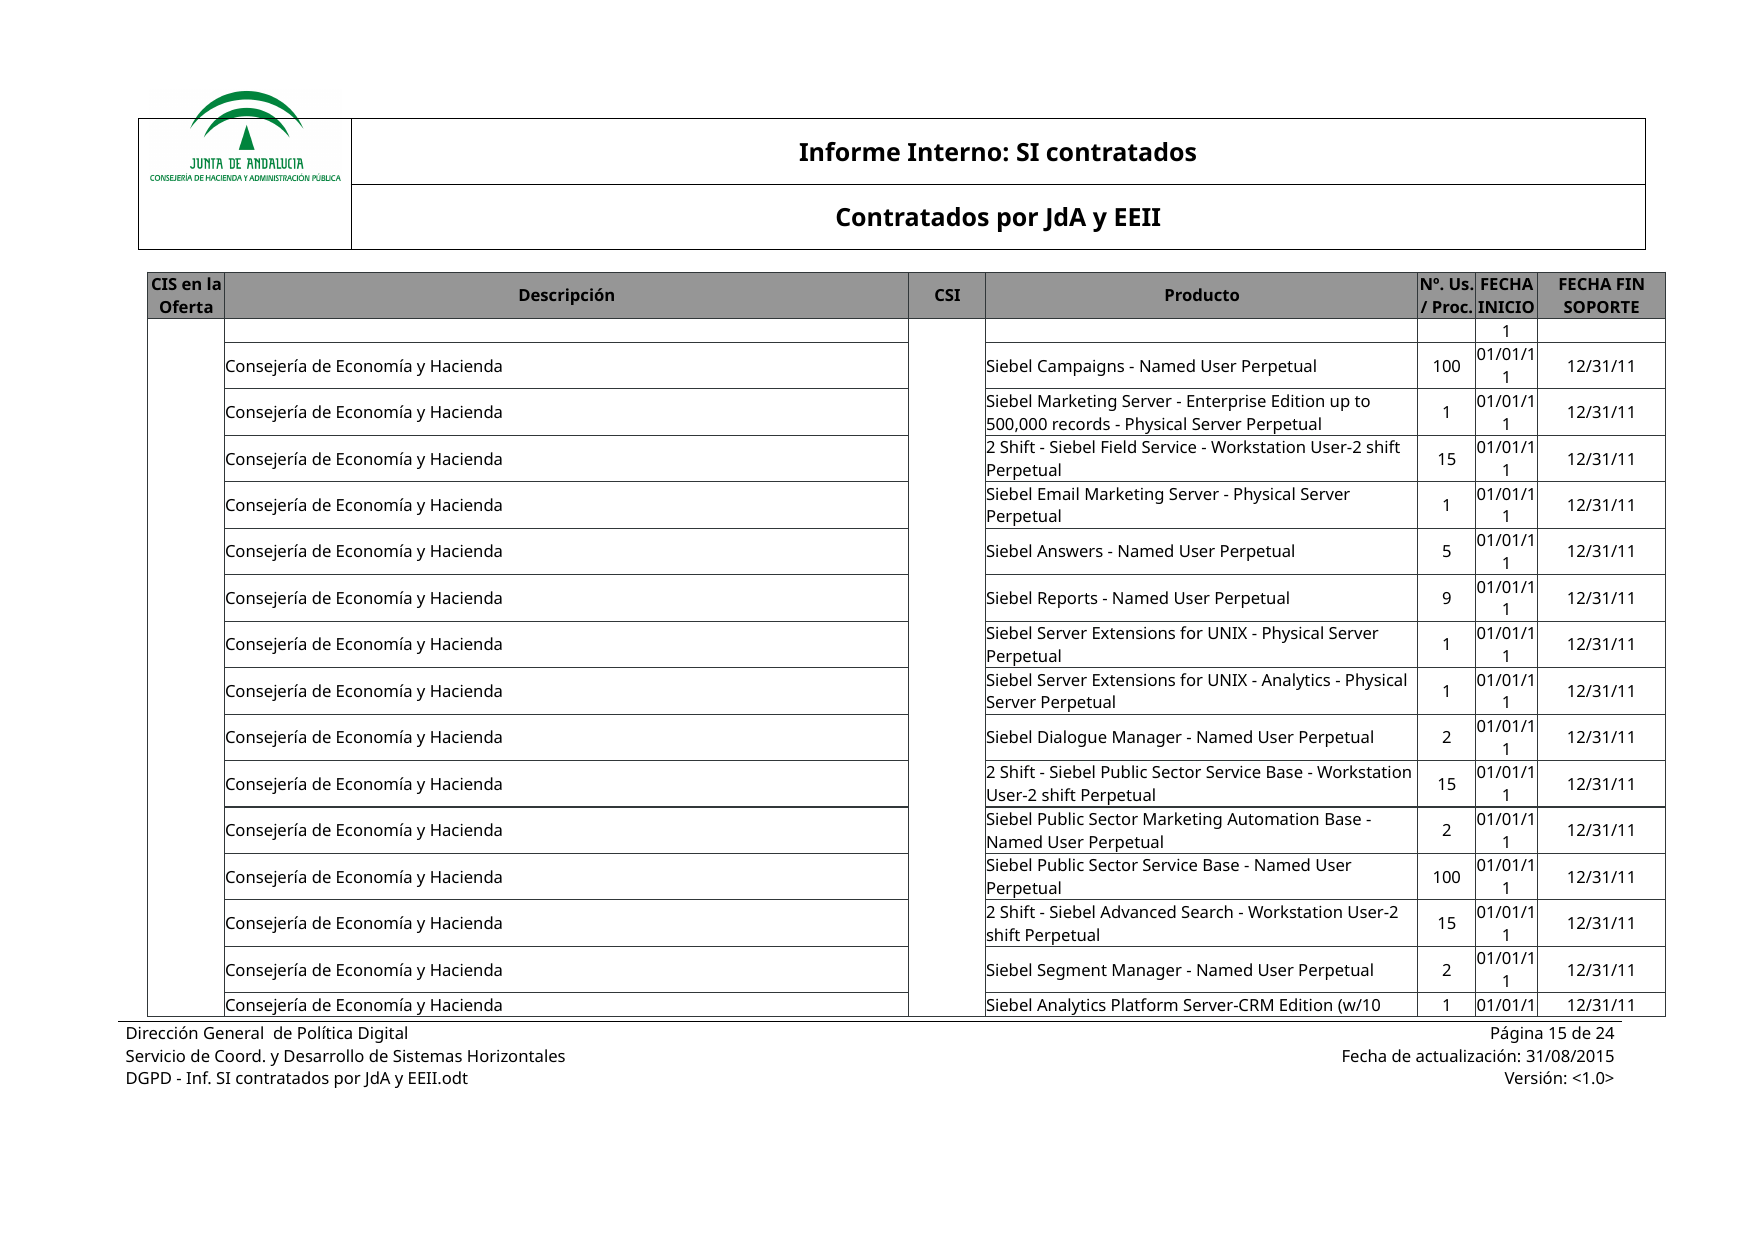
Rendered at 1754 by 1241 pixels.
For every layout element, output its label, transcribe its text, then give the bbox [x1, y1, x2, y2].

table_cell 31/12/11 [1538, 482, 1665, 528]
table_cell 31/12/11 [1538, 436, 1665, 481]
table_cell 01/01/11 [1476, 808, 1537, 853]
table_cell 15 [1418, 900, 1475, 946]
table_cell 01/01/11 [1476, 947, 1537, 992]
table_cell 1 [1418, 389, 1475, 435]
table_cell Consejería de Economía y Hacienda [225, 854, 908, 899]
table_cell Siebel Server Extensions for UNIX - Physical Server Perpetual [986, 622, 1417, 667]
table_cell Consejería de Economía y Hacienda [225, 482, 908, 528]
table_cell 2 [1418, 947, 1475, 992]
table_cell 1 [1418, 622, 1475, 667]
table_cell 5 [1418, 529, 1475, 574]
table_cell 1 [1418, 482, 1475, 528]
table_header Producto [986, 273, 1417, 318]
table_cell 01/01/11 [1476, 575, 1537, 621]
table_cell [1418, 319, 1475, 342]
table_cell 1 [1476, 319, 1537, 342]
table_cell 100 [1418, 343, 1475, 388]
table_cell 31/12/11 [1538, 761, 1665, 806]
table_cell 01/01/11 [1476, 529, 1537, 574]
table_cell 31/12/11 [1538, 343, 1665, 388]
table_header Descripción [225, 273, 908, 318]
table_cell Consejería de Economía y Hacienda [225, 343, 908, 388]
table_cell 01/01/11 [1476, 343, 1537, 388]
table_cell 01/01/11 [1476, 668, 1537, 713]
table_cell Consejería de Economía y Hacienda [225, 622, 908, 667]
table_cell 1 [1418, 993, 1475, 1016]
table_cell [1538, 319, 1665, 342]
table_cell 01/01/11 [1476, 436, 1537, 481]
table_cell 31/12/11 [1538, 993, 1665, 1016]
table_cell Consejería de Economía y Hacienda [225, 529, 908, 574]
table_cell Siebel Public Sector Service Base - Named User Perpetual [986, 854, 1417, 899]
table_cell 2 Shift - Siebel Field Service - Workstation User-2 shift Perpetual [986, 436, 1417, 481]
table_cell Siebel Campaigns - Named User Perpetual [986, 343, 1417, 388]
table_header CSI [909, 273, 985, 318]
table_cell Consejería de Economía y Hacienda [225, 389, 908, 435]
table_cell 31/12/11 [1538, 715, 1665, 760]
picture [149, 89, 342, 118]
table_cell Consejería de Economía y Hacienda [225, 947, 908, 992]
table_cell 31/12/11 [1538, 622, 1665, 667]
table_cell 01/01/11 [1476, 389, 1537, 435]
table_cell Consejería de Economía y Hacienda [225, 808, 908, 853]
table_cell Siebel Segment Manager - Named User Perpetual [986, 947, 1417, 992]
table_header Nº. Us. / Proc. [1418, 273, 1475, 318]
table_cell 01/01/11 [1476, 900, 1537, 946]
table_cell [909, 319, 985, 1016]
table_cell Siebel Marketing Server - Enterprise Edition up to 500,000 records - Physical Server Perpetual [986, 389, 1417, 435]
table_header FECHA INICIO [1476, 273, 1537, 318]
table_cell Siebel Answers - Named User Perpetual [986, 529, 1417, 574]
table_cell 31/12/11 [1538, 854, 1665, 899]
table_cell 2 Shift - Siebel Public Sector Service Base - Workstation User-2 shift Perpetual [986, 761, 1417, 806]
table_cell 1 [1418, 668, 1475, 713]
table_cell 01/01/11 [1476, 715, 1537, 760]
table_cell Siebel Server Extensions for UNIX - Analytics - Physical Server Perpetual [986, 668, 1417, 713]
table_cell [986, 319, 1417, 342]
table_cell [148, 319, 224, 1016]
table_cell 01/01/11 [1476, 622, 1537, 667]
table_cell Consejería de Economía y Hacienda [225, 436, 908, 481]
table_cell Siebel Reports - Named User Perpetual [986, 575, 1417, 621]
table_cell Siebel Email Marketing Server - Physical Server Perpetual [986, 482, 1417, 528]
table_cell 31/12/11 [1538, 389, 1665, 435]
table_cell Siebel Public Sector Marketing Automation Base - Named User Perpetual [986, 808, 1417, 853]
table_cell 01/01/1 [1476, 993, 1537, 1016]
table_cell 31/12/11 [1538, 529, 1665, 574]
table_cell Consejería de Economía y Hacienda [225, 900, 908, 946]
table_cell 15 [1418, 761, 1475, 806]
table_cell 31/12/11 [1538, 668, 1665, 713]
table_cell 2 [1418, 715, 1475, 760]
table_cell 2 Shift - Siebel Advanced Search - Workstation User-2 shift Perpetual [986, 900, 1417, 946]
table_cell 01/01/11 [1476, 854, 1537, 899]
table_cell 15 [1418, 436, 1475, 481]
table_cell 31/12/11 [1538, 900, 1665, 946]
picture [149, 119, 342, 182]
table_cell 01/01/11 [1476, 761, 1537, 806]
table_cell Consejería de Economía y Hacienda [225, 575, 908, 621]
table_cell Siebel Analytics Platform Server-CRM Edition (w/10 [986, 993, 1417, 1016]
table_cell 2 [1418, 808, 1475, 853]
table_cell Siebel Dialogue Manager - Named User Perpetual [986, 715, 1417, 760]
table_cell 01/01/11 [1476, 482, 1537, 528]
table_cell Consejería de Economía y Hacienda [225, 761, 908, 806]
table_cell 9 [1418, 575, 1475, 621]
table_cell [225, 319, 908, 342]
table_cell Consejería de Economía y Hacienda [225, 993, 908, 1016]
table_cell Consejería de Economía y Hacienda [225, 715, 908, 760]
table_cell 31/12/11 [1538, 808, 1665, 853]
table_cell Consejería de Economía y Hacienda [225, 668, 908, 713]
table_cell 31/12/11 [1538, 575, 1665, 621]
table_cell 100 [1418, 854, 1475, 899]
table_header FECHA FIN SOPORTE [1538, 273, 1665, 318]
table_cell 31/12/11 [1538, 947, 1665, 992]
table_header CIS en la Oferta [148, 273, 224, 318]
